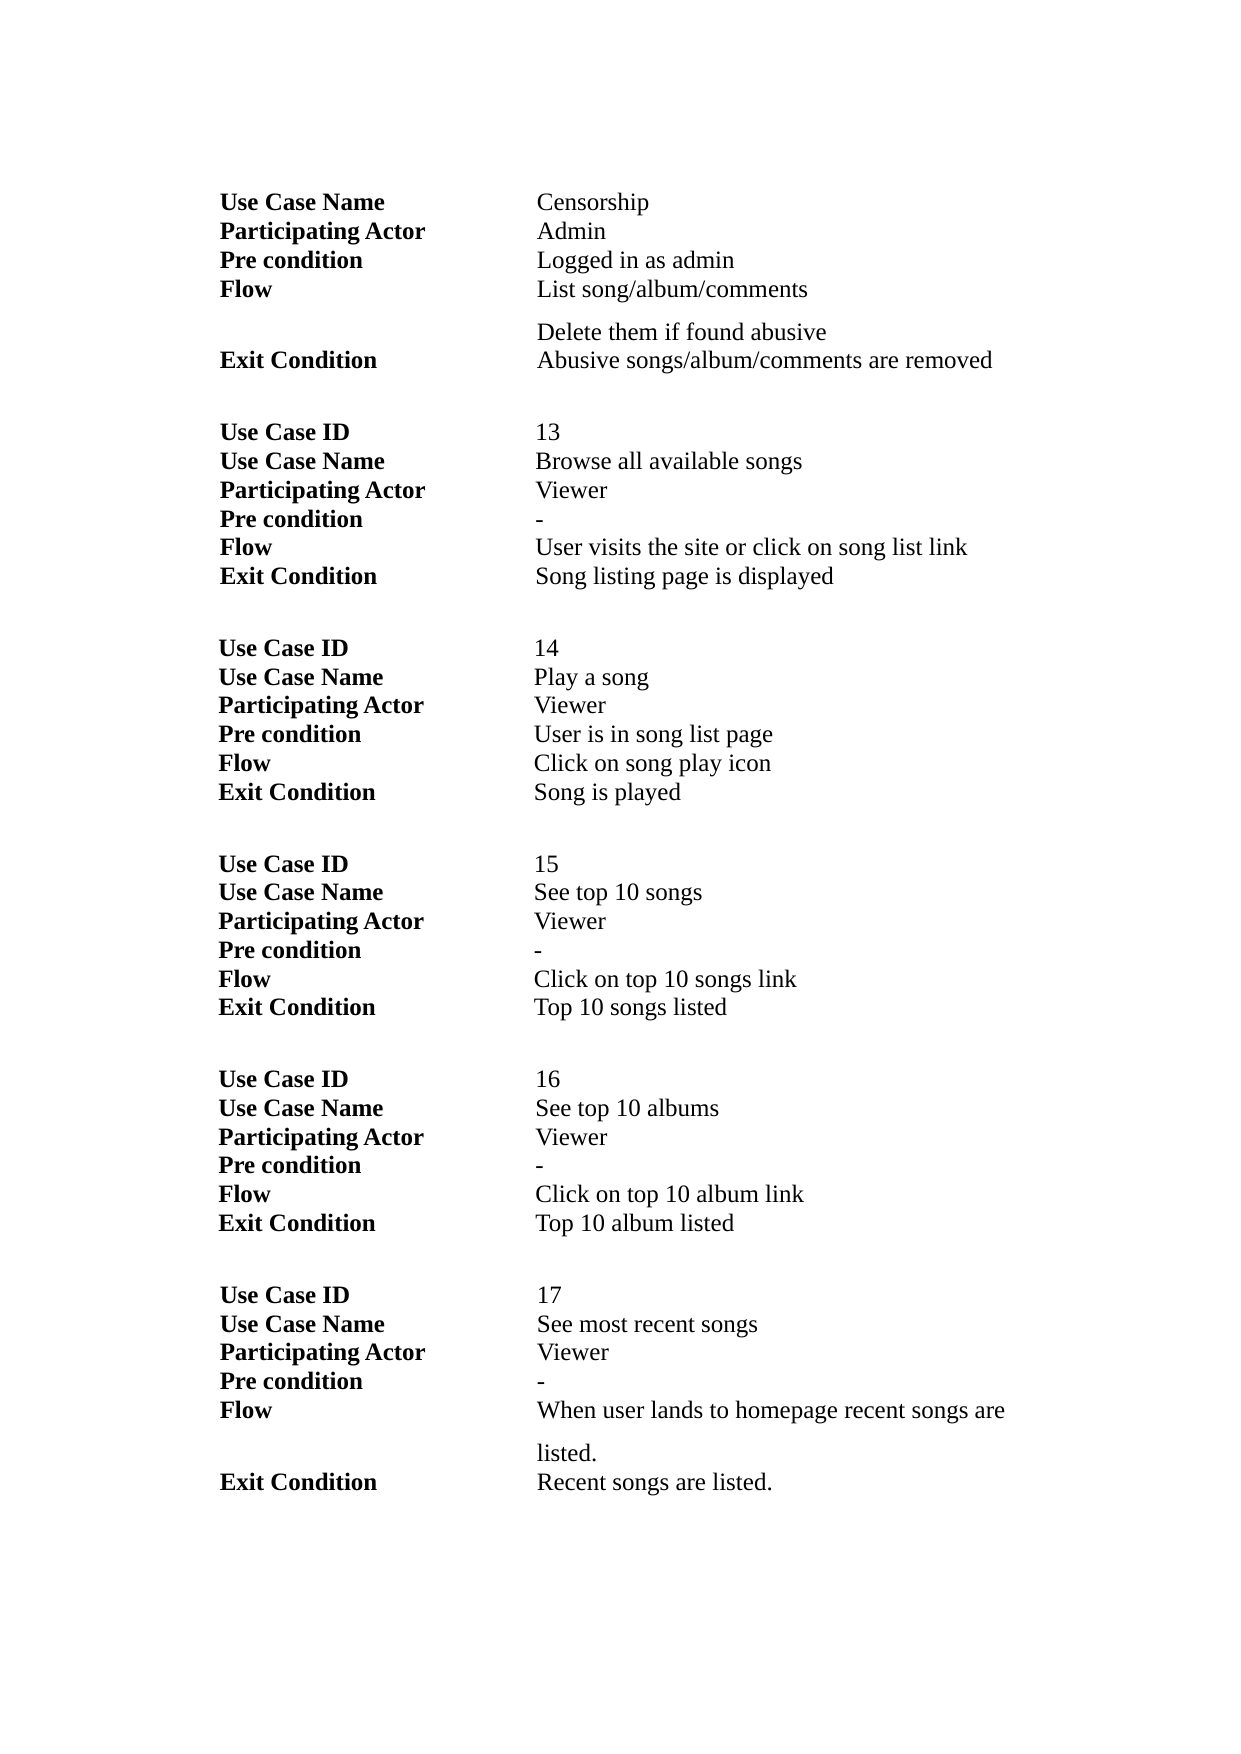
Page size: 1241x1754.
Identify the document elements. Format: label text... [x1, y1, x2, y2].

table_cell Admin [525, 216, 1042, 245]
table_cell Song is played [523, 777, 1042, 806]
table_cell User is in song list page [523, 719, 1042, 748]
table_cell Flow [208, 1395, 525, 1467]
table_cell Pre condition [207, 935, 522, 964]
table_cell Exit Condition [208, 346, 525, 374]
table_cell Participating Actor [208, 1338, 525, 1366]
table_cell Flow [208, 533, 524, 561]
table_cell Top 10 album listed [524, 1208, 1042, 1237]
table_cell Use Case Name [208, 188, 525, 216]
table_cell Participating Actor [207, 906, 522, 935]
table_header 13 [524, 418, 1040, 446]
table_cell Pre condition [208, 245, 525, 274]
table_cell List song/album/comments Delete them if found abusive [525, 274, 1042, 346]
table_cell - [523, 935, 1042, 964]
table_cell Pre condition [208, 504, 524, 532]
table_cell Censorship [525, 188, 1042, 216]
table_cell Viewer [523, 691, 1042, 719]
table_header 17 [525, 1280, 1040, 1309]
table_cell Flow [207, 748, 522, 777]
table_cell Use Case Name [208, 446, 524, 475]
table_header 14 [523, 633, 1042, 662]
table_header 15 [523, 849, 1042, 877]
table_cell Click on song play icon [523, 748, 1042, 777]
table_cell Pre condition [207, 1151, 524, 1179]
table_cell Participating Actor [208, 475, 524, 504]
table_cell Abusive songs/album/comments are removed [525, 346, 1042, 374]
table_cell Play a song [523, 662, 1042, 691]
table_cell User visits the site or click on song list link [524, 533, 1040, 561]
table_cell Viewer [524, 475, 1040, 504]
table_cell Exit Condition [207, 993, 522, 1021]
table_cell Participating Actor [207, 691, 522, 719]
table_header Use Case ID [207, 633, 522, 662]
table_cell Exit Condition [208, 1467, 525, 1496]
table_cell Recent songs are listed. [525, 1467, 1040, 1496]
table_header 16 [524, 1064, 1042, 1093]
table_header Use Case ID [207, 1064, 524, 1093]
table_cell - [524, 504, 1040, 532]
table_cell Exit Condition [208, 561, 524, 590]
table_cell - [525, 1366, 1040, 1395]
table_cell When user lands to homepage recent songs are listed. [525, 1395, 1040, 1467]
table_cell Exit Condition [207, 777, 522, 806]
table_cell Flow [208, 274, 525, 346]
table_cell Pre condition [208, 1366, 525, 1395]
table_cell Browse all available songs [524, 446, 1040, 475]
table_cell Viewer [523, 906, 1042, 935]
table_cell See most recent songs [525, 1309, 1040, 1337]
table_cell Song listing page is displayed [524, 561, 1040, 590]
table_cell Participating Actor [208, 216, 525, 245]
table_cell Exit Condition [207, 1208, 524, 1237]
table_header Use Case ID [208, 1280, 525, 1309]
table_cell Logged in as admin [525, 245, 1042, 274]
table_cell See top 10 albums [524, 1093, 1042, 1122]
table_cell Flow [207, 1179, 524, 1208]
table_cell Use Case Name [207, 662, 522, 691]
table_header Use Case ID [207, 849, 522, 877]
table_cell See top 10 songs [523, 878, 1042, 906]
table_cell Pre condition [207, 719, 522, 748]
table_cell Top 10 songs listed [523, 993, 1042, 1021]
table_header Use Case ID [208, 418, 524, 446]
table_cell Viewer [525, 1338, 1040, 1366]
table_cell Click on top 10 album link [524, 1179, 1042, 1208]
table_cell Use Case Name [207, 878, 522, 906]
table_cell Use Case Name [208, 1309, 525, 1337]
table_cell Participating Actor [207, 1122, 524, 1151]
table_cell Click on top 10 songs link [523, 964, 1042, 992]
table_cell Viewer [524, 1122, 1042, 1151]
table_cell Flow [207, 964, 522, 992]
table_cell Use Case Name [207, 1093, 524, 1122]
table_cell - [524, 1151, 1042, 1179]
